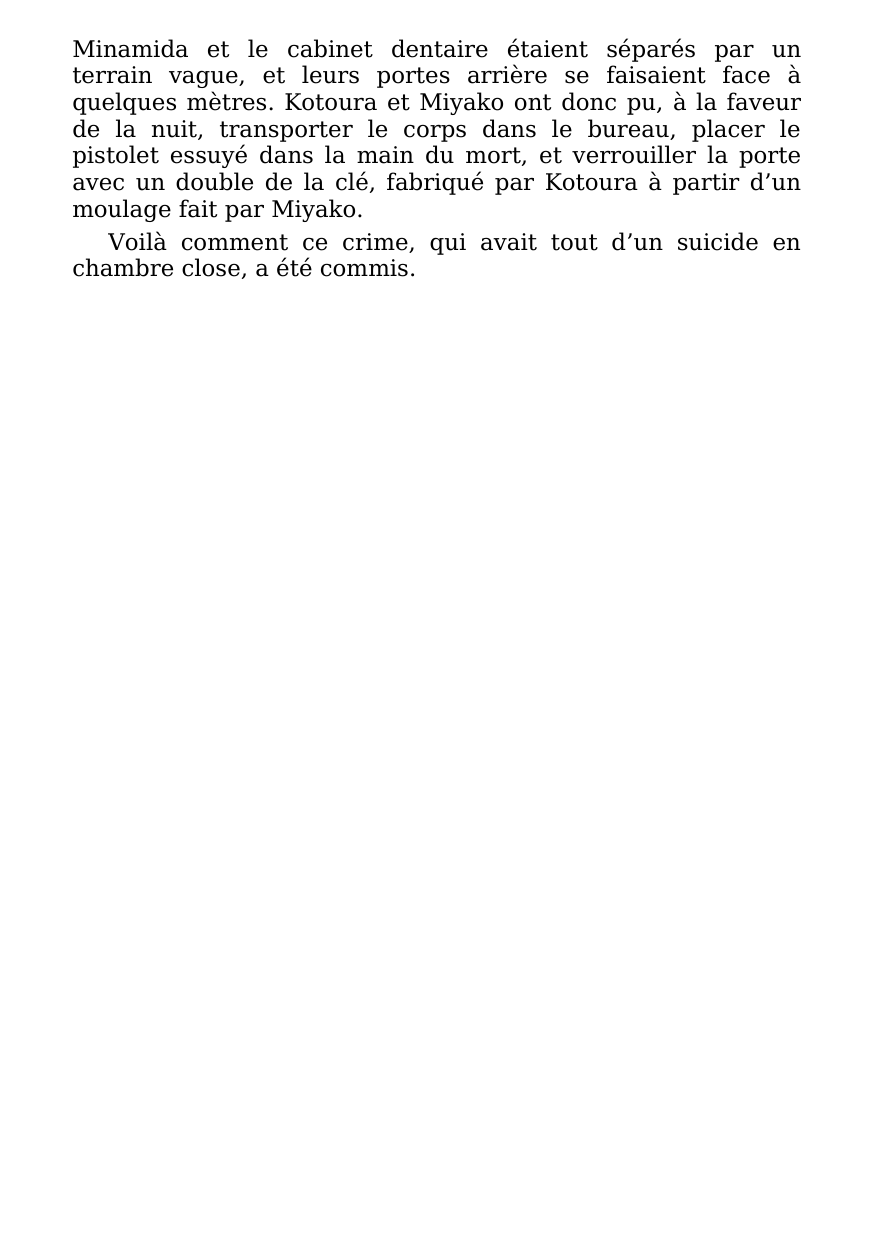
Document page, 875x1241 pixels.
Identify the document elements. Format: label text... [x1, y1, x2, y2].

text Minamida et le cabinet dentaire étaient séparés par un terrain vague, et leurs portes arrière se faisaient face à quelques mètres. Kotoura et Miyako ont donc pu, à la faveur de la nuit, transporter le corps dans le bureau, placer le pistolet essuyé dans la main du mort, et verrouiller la porte avec un double de la clé, fabriqué par Kotoura à partir d’un moulage fait par Miyako. [72, 36, 802, 223]
text Voilà comment ce crime, qui avait tout d’un suicide en chambre close, a été commis. [72, 229, 802, 282]
